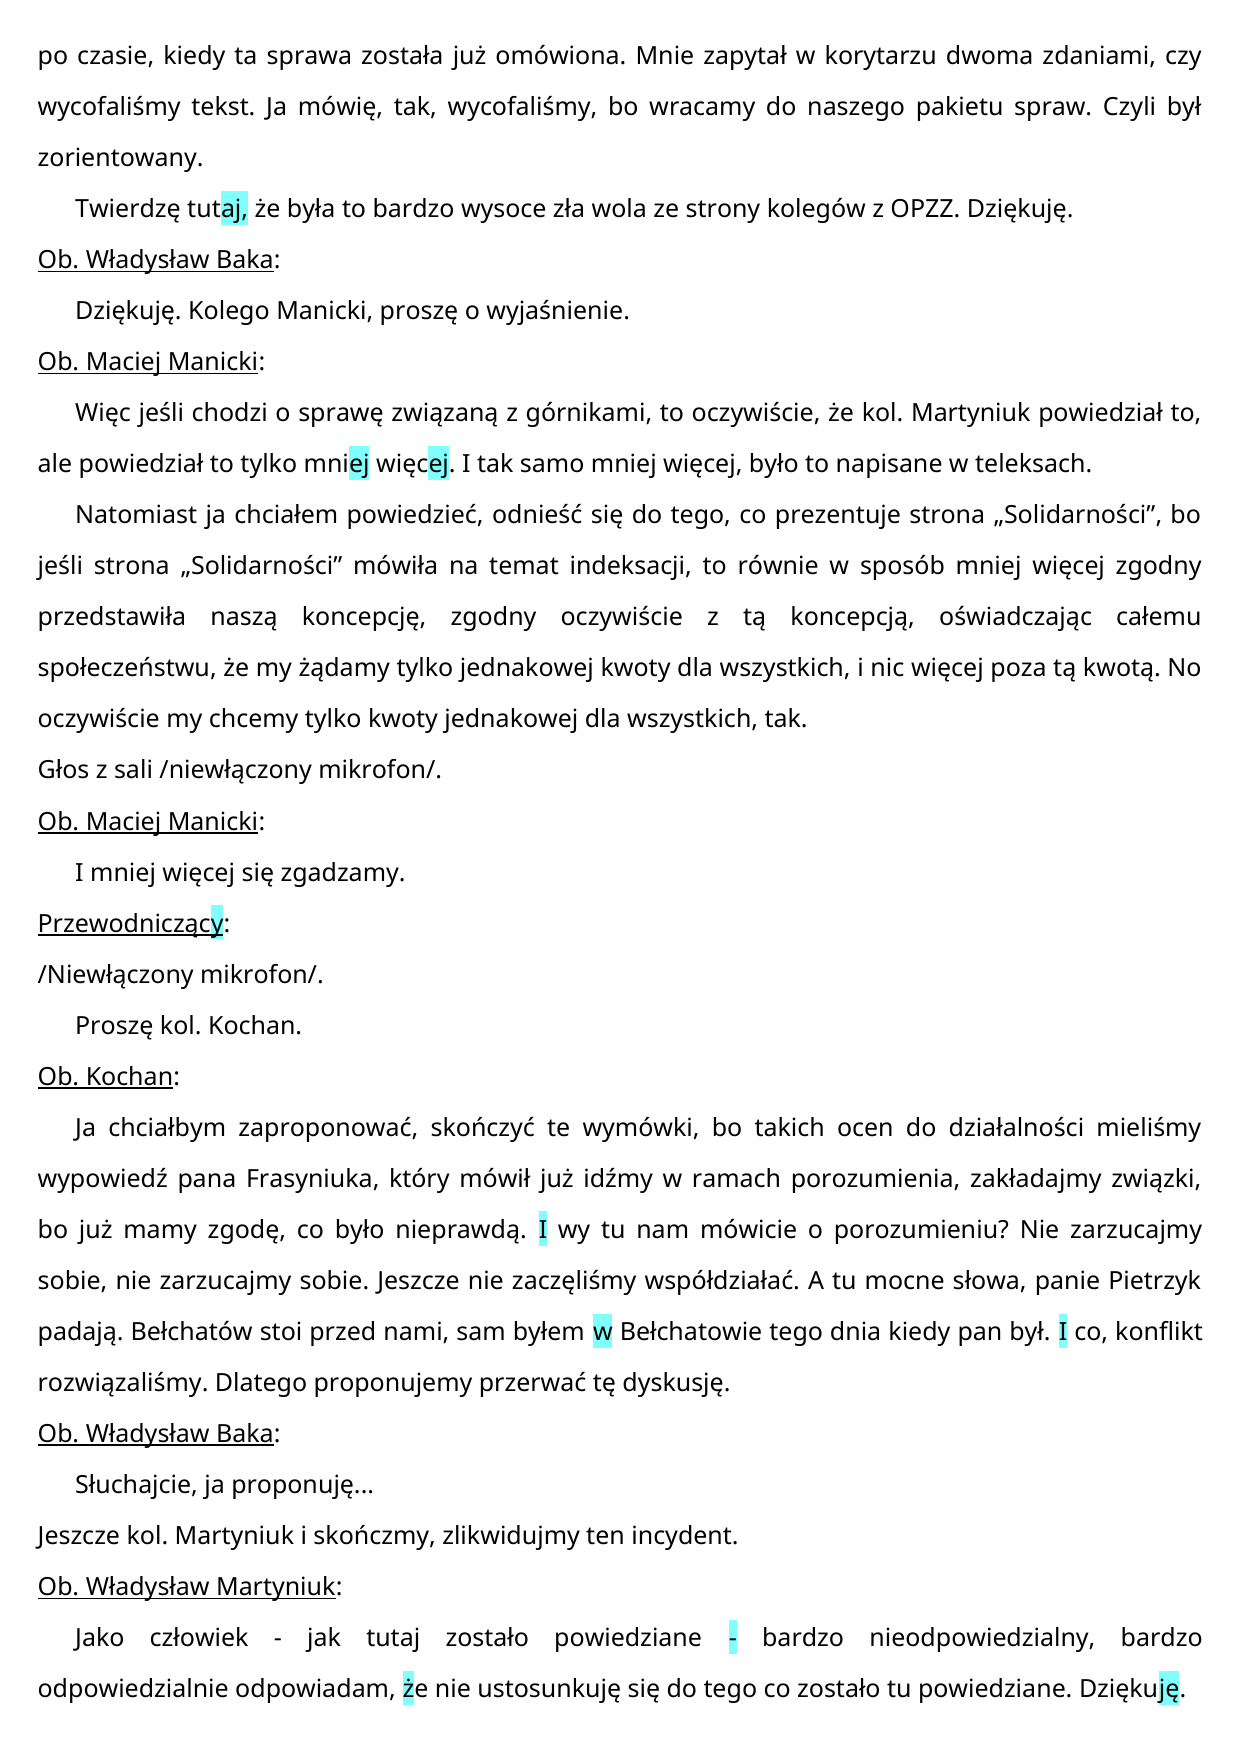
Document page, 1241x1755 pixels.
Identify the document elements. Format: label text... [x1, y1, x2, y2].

text Przewodniczący: [37, 905, 1203, 939]
text /Niewłączony mikrofon/. [37, 956, 1203, 990]
text Natomiast ja chciałem powiedzieć, odnieść się do tego, co prezentuje strona „Solidarności”, bo jeśli strona „Solidarności” mówiła na temat indeksacji, to równie w sposób mniej więcej zgodny przedstawiła naszą koncepcję, zgodny oczywiście z tą koncepcją, oświadczając całemu społeczeństwu, że my żądamy tylko jednakowej kwoty dla wszystkich, i nic więcej poza tą kwotą. No oczywiście my chcemy tylko kwoty jednakowej dla wszystkich, tak. [37, 497, 1203, 735]
text Ob. Władysław Baka: [37, 242, 1203, 276]
text Słuchajcie, ja proponuję... [37, 1467, 1203, 1501]
text Ob. Kochan: [37, 1058, 1203, 1092]
text Ob. Maciej Manicki: [37, 344, 1203, 378]
text po czasie, kiedy ta sprawa została już omówiona. Mnie zapytał w korytarzu dwoma zdaniami, czy wycofaliśmy tekst. Ja mówię, tak, wycofaliśmy, bo wracamy do naszego pakietu spraw. Czyli był zorientowany. [37, 37, 1203, 174]
text Głos z sali /niewłączony mikrofon/. [37, 752, 1203, 786]
text Jako człowiek - jak tutaj zostało powiedziane - bardzo nieodpowiedzialny, bardzo odpowiedzialnie odpowiadam, że nie ustosunkuję się do tego co zostało tu powiedziane. Dziękuję. [37, 1620, 1203, 1705]
text Dziękuję. Kolego Manicki, proszę o wyjaśnienie. [37, 293, 1203, 327]
text Twierdzę tutaj, że była to bardzo wysoce zła wola ze strony kolegów z OPZZ. Dziękuję. [37, 191, 1203, 225]
text Ob. Maciej Manicki: [37, 803, 1203, 837]
text Jeszcze kol. Martyniuk i skończmy, zlikwidujmy ten incydent. [37, 1518, 1203, 1552]
text Ja chciałbym zaproponować, skończyć te wymówki, bo takich ocen do działalności mieliśmy wypowiedź pana Frasyniuka, który mówił już idźmy w ramach porozumienia, zakładajmy związki, bo już mamy zgodę, co było nieprawdą. I wy tu nam mówicie o porozumieniu? Nie zarzucajmy sobie, nie zarzucajmy sobie. Jeszcze nie zaczęliśmy współdziałać. A tu mocne słowa, panie Pietrzyk padają. Bełchatów stoi przed nami, sam byłem w Bełchatowie tego dnia kiedy pan był. I co, konflikt rozwiązaliśmy. Dlatego proponujemy przerwać tę dyskusję. [37, 1109, 1203, 1399]
text I mniej więcej się zgadzamy. [37, 854, 1203, 888]
text Ob. Władysław Baka: [37, 1416, 1203, 1450]
text Ob. Władysław Martyniuk: [37, 1569, 1203, 1603]
text Proszę kol. Kochan. [37, 1007, 1203, 1041]
text Więc jeśli chodzi o sprawę związaną z górnikami, to oczywiście, że kol. Martyniuk powiedział to, ale powiedział to tylko mniej więcej. I tak samo mniej więcej, było to napisane w teleksach. [37, 395, 1203, 480]
